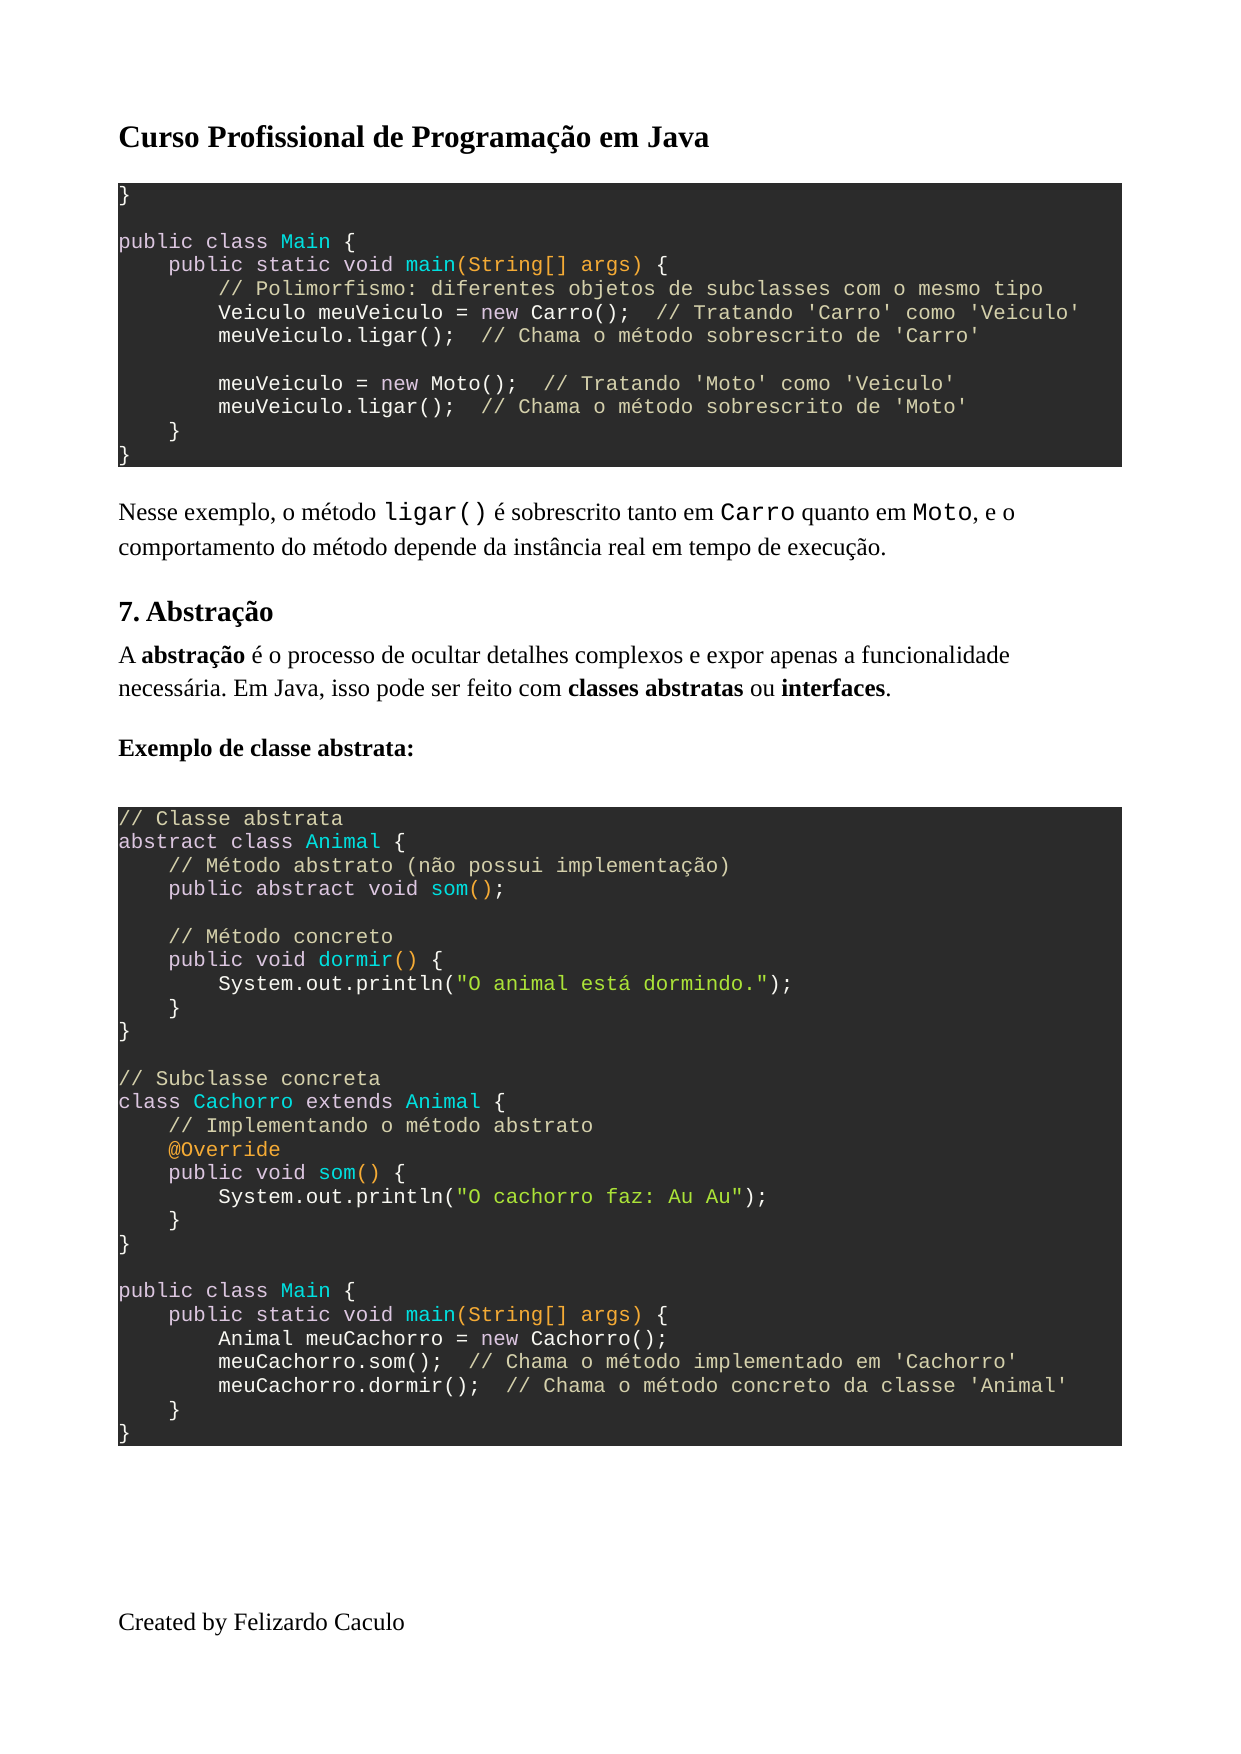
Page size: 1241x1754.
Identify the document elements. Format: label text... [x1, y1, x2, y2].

text meuCachorro.som(); // Chama o método implementado em 'Cachorro' [118, 1351, 1122, 1375]
text class Cachorro extends Animal { [118, 1091, 1122, 1115]
text } [118, 420, 1122, 444]
text } [118, 444, 1122, 467]
text } [118, 183, 1122, 207]
text // Classe abstrata [118, 807, 1122, 831]
text System.out.println("O cachorro faz: Au Au"); [118, 1186, 1122, 1209]
subtitle 7. Abstração [118, 594, 1122, 628]
text // Polimorfismo: diferentes objetos de subclasses com o mesmo tipo [118, 278, 1122, 302]
subtitle Exemplo de classe abstrata: [118, 733, 1122, 762]
text public void som() { [118, 1162, 1122, 1186]
text Nesse exemplo, o método ligar() é sobrescrito tanto em Carro quanto em Moto, e o comportamento do método depende da instância real em tempo de execução. [118, 497, 1122, 561]
text System.out.println("O animal está dormindo."); [118, 973, 1122, 997]
text meuVeiculo.ligar(); // Chama o método sobrescrito de 'Carro' [118, 325, 1122, 349]
text } [118, 1399, 1122, 1422]
text public void dormir() { [118, 949, 1122, 973]
text } [118, 1422, 1122, 1446]
text @Override [118, 1138, 1122, 1162]
text public class Main { [118, 231, 1122, 254]
text // Método abstrato (não possui implementação) [118, 855, 1122, 878]
text } [118, 1233, 1122, 1257]
text Veiculo meuVeiculo = new Carro(); // Tratando 'Carro' como 'Veiculo' [118, 302, 1122, 325]
text public class Main { [118, 1280, 1122, 1304]
text Animal meuCachorro = new Cachorro(); [118, 1328, 1122, 1351]
text meuCachorro.dormir(); // Chama o método concreto da classe 'Animal' [118, 1375, 1122, 1399]
text meuVeiculo = new Moto(); // Tratando 'Moto' como 'Veiculo' [118, 373, 1122, 396]
text } [118, 1209, 1122, 1233]
text } [118, 1020, 1122, 1044]
text public static void main(String[] args) { [118, 254, 1122, 278]
text A abstração é o processo de ocultar detalhes complexos e expor apenas a funcionalidade necessária. Em Java, isso pode ser feito com classes abstratas ou interfaces. [118, 640, 1122, 702]
text } [118, 997, 1122, 1020]
text // Subclasse concreta [118, 1068, 1122, 1091]
text // Implementando o método abstrato [118, 1115, 1122, 1138]
text abstract class Animal { [118, 831, 1122, 855]
text // Método concreto [118, 926, 1122, 949]
text meuVeiculo.ligar(); // Chama o método sobrescrito de 'Moto' [118, 396, 1122, 420]
text public static void main(String[] args) { [118, 1304, 1122, 1328]
text public abstract void som(); [118, 878, 1122, 902]
